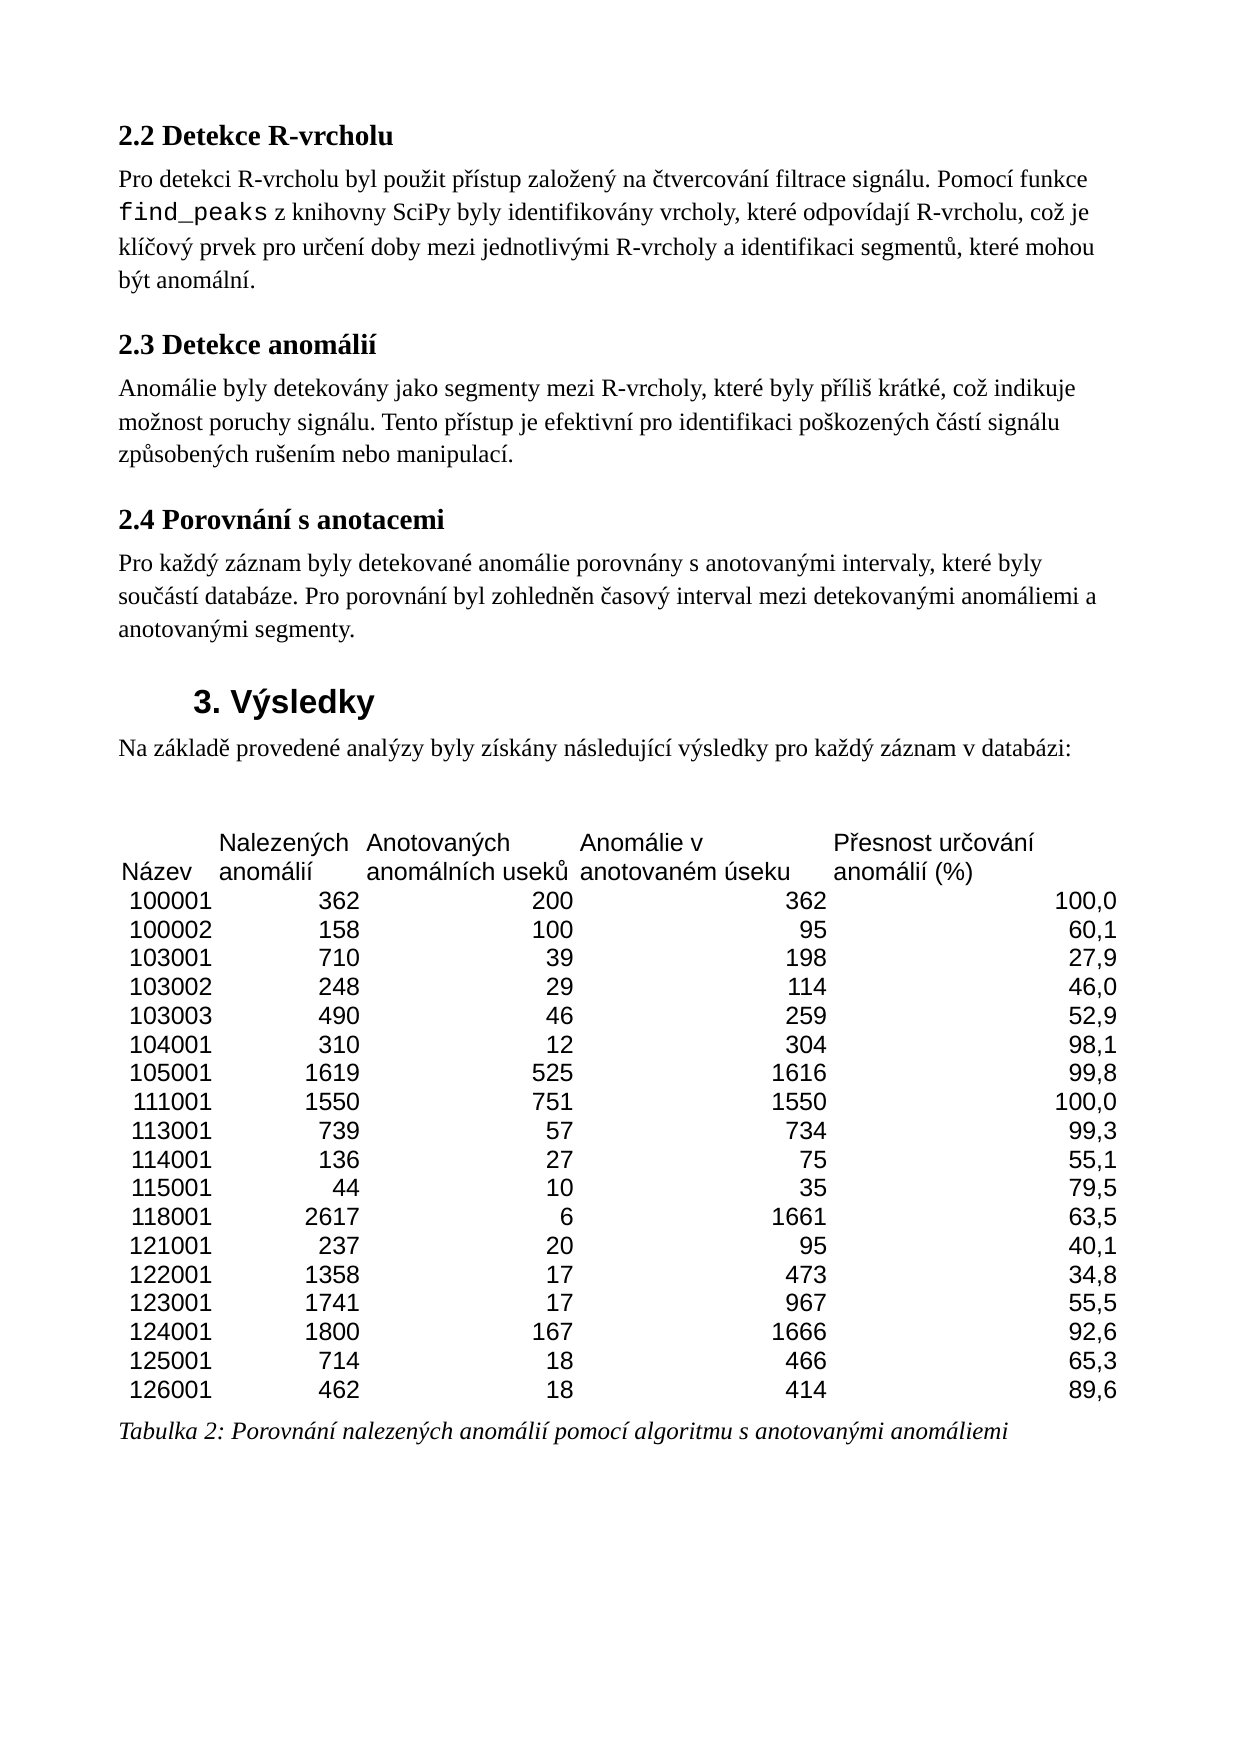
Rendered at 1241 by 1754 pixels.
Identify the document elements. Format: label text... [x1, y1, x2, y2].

text Anomálie byly detekovány jako segmenty mezi R-vrcholy, které byly příliš krátké, což indikuje možnost poruchy signálu. Tento přístup je efektivní pro identifikaci poškozených částí signálu způsobených rušením nebo manipulací. [118, 373, 1122, 468]
table_cell 198 [576, 944, 830, 972]
table_cell 136 [215, 1145, 363, 1173]
table_header Anomálie v anotovaném úseku [576, 829, 830, 886]
table_cell 39 [363, 944, 576, 972]
table_cell 57 [363, 1116, 576, 1145]
table_cell 40,1 [830, 1231, 1120, 1260]
table_cell 105001 [118, 1059, 215, 1087]
subtitle 3. Výsledky [193, 682, 1122, 721]
table_cell 1616 [576, 1059, 830, 1087]
table_cell 462 [215, 1375, 363, 1403]
table_cell 167 [363, 1317, 576, 1346]
table_cell 95 [576, 915, 830, 943]
text Pro detekci R-vrcholu byl použit přístup založený na čtvercování filtrace signálu. Pomocí funkce find_peaks z knihovny SciPy byly identifikovány vrcholy, které odpovídají R-vrcholu, což je klíčový prvek pro určení doby mezi jednotlivými R-vrcholy a identifikaci segmentů, které mohou být anomální. [118, 164, 1122, 294]
table_cell 310 [215, 1030, 363, 1058]
table_cell 734 [576, 1116, 830, 1145]
table_cell 17 [363, 1289, 576, 1317]
table_cell 111001 [118, 1087, 215, 1116]
table_cell 103001 [118, 944, 215, 972]
table_cell 20 [363, 1231, 576, 1260]
table_cell 525 [363, 1059, 576, 1087]
table_cell 466 [576, 1346, 830, 1375]
table_cell 121001 [118, 1231, 215, 1260]
subtitle 2.2 Detekce R-vrcholu [118, 118, 1122, 152]
table_cell 1666 [576, 1317, 830, 1346]
text Tabulka 2: Porovnání nalezených anomálií pomocí algoritmu s anotovanými anomáliemi [118, 1416, 1122, 1445]
table_cell 35 [576, 1174, 830, 1202]
table_cell 17 [363, 1260, 576, 1288]
table_cell 55,5 [830, 1289, 1120, 1317]
table_cell 714 [215, 1346, 363, 1375]
table_cell 362 [215, 886, 363, 915]
subtitle 2.3 Detekce anomálií [118, 327, 1122, 361]
table_cell 126001 [118, 1375, 215, 1403]
table_cell 1661 [576, 1202, 830, 1231]
table_cell 114 [576, 972, 830, 1001]
table_cell 103002 [118, 972, 215, 1001]
table_cell 100002 [118, 915, 215, 943]
table_cell 79,5 [830, 1174, 1120, 1202]
text Na základě provedené analýzy byly získány následující výsledky pro každý záznam v databázi: [118, 733, 1122, 762]
table_cell 1550 [215, 1087, 363, 1116]
table_cell 1550 [576, 1087, 830, 1116]
table_cell 115001 [118, 1174, 215, 1202]
table_cell 123001 [118, 1289, 215, 1317]
table_cell 200 [363, 886, 576, 915]
table_cell 95 [576, 1231, 830, 1260]
table_cell 98,1 [830, 1030, 1120, 1058]
table_cell 18 [363, 1346, 576, 1375]
table_cell 12 [363, 1030, 576, 1058]
table_cell 55,1 [830, 1145, 1120, 1173]
table_cell 34,8 [830, 1260, 1120, 1288]
table_cell 967 [576, 1289, 830, 1317]
table_cell 414 [576, 1375, 830, 1403]
table_cell 65,3 [830, 1346, 1120, 1375]
table_cell 60,1 [830, 915, 1120, 943]
table_cell 75 [576, 1145, 830, 1173]
table_cell 125001 [118, 1346, 215, 1375]
table_cell 44 [215, 1174, 363, 1202]
table_cell 124001 [118, 1317, 215, 1346]
table_cell 122001 [118, 1260, 215, 1288]
table_cell 1741 [215, 1289, 363, 1317]
table_cell 92,6 [830, 1317, 1120, 1346]
table_cell 99,3 [830, 1116, 1120, 1145]
table_cell 99,8 [830, 1059, 1120, 1087]
table_cell 27 [363, 1145, 576, 1173]
table_cell 10 [363, 1174, 576, 1202]
subtitle 2.4 Porovnání s anotacemi [118, 502, 1122, 535]
table_cell 100001 [118, 886, 215, 915]
table_cell 739 [215, 1116, 363, 1145]
table_cell 103003 [118, 1001, 215, 1030]
table_cell 248 [215, 972, 363, 1001]
table_cell 710 [215, 944, 363, 972]
table_cell 2617 [215, 1202, 363, 1231]
table_header Název [118, 829, 215, 886]
table_cell 100 [363, 915, 576, 943]
table_cell 118001 [118, 1202, 215, 1231]
table_cell 751 [363, 1087, 576, 1116]
table_cell 52,9 [830, 1001, 1120, 1030]
table_cell 27,9 [830, 944, 1120, 972]
table_cell 158 [215, 915, 363, 943]
table_cell 304 [576, 1030, 830, 1058]
table_cell 237 [215, 1231, 363, 1260]
table_cell 100,0 [830, 1087, 1120, 1116]
table_cell 259 [576, 1001, 830, 1030]
table_header Nalezených anomálií [215, 829, 363, 886]
table_cell 46,0 [830, 972, 1120, 1001]
table_header Přesnost určování anomálií (%) [830, 829, 1120, 886]
table_header Anotovaných anomálních useků [363, 829, 576, 886]
table_cell 18 [363, 1375, 576, 1403]
table_cell 89,6 [830, 1375, 1120, 1403]
table_cell 490 [215, 1001, 363, 1030]
table_cell 46 [363, 1001, 576, 1030]
table_cell 1619 [215, 1059, 363, 1087]
table_cell 6 [363, 1202, 576, 1231]
table_cell 114001 [118, 1145, 215, 1173]
text Pro každý záznam byly detekované anomálie porovnány s anotovanými intervaly, které byly součástí databáze. Pro porovnání byl zohledněn časový interval mezi detekovanými anomáliemi a anotovanými segmenty. [118, 548, 1122, 643]
table_cell 473 [576, 1260, 830, 1288]
table_cell 63,5 [830, 1202, 1120, 1231]
table_cell 100,0 [830, 886, 1120, 915]
table_cell 113001 [118, 1116, 215, 1145]
table_cell 362 [576, 886, 830, 915]
table_cell 29 [363, 972, 576, 1001]
table_cell 1358 [215, 1260, 363, 1288]
table_cell 1800 [215, 1317, 363, 1346]
table_cell 104001 [118, 1030, 215, 1058]
